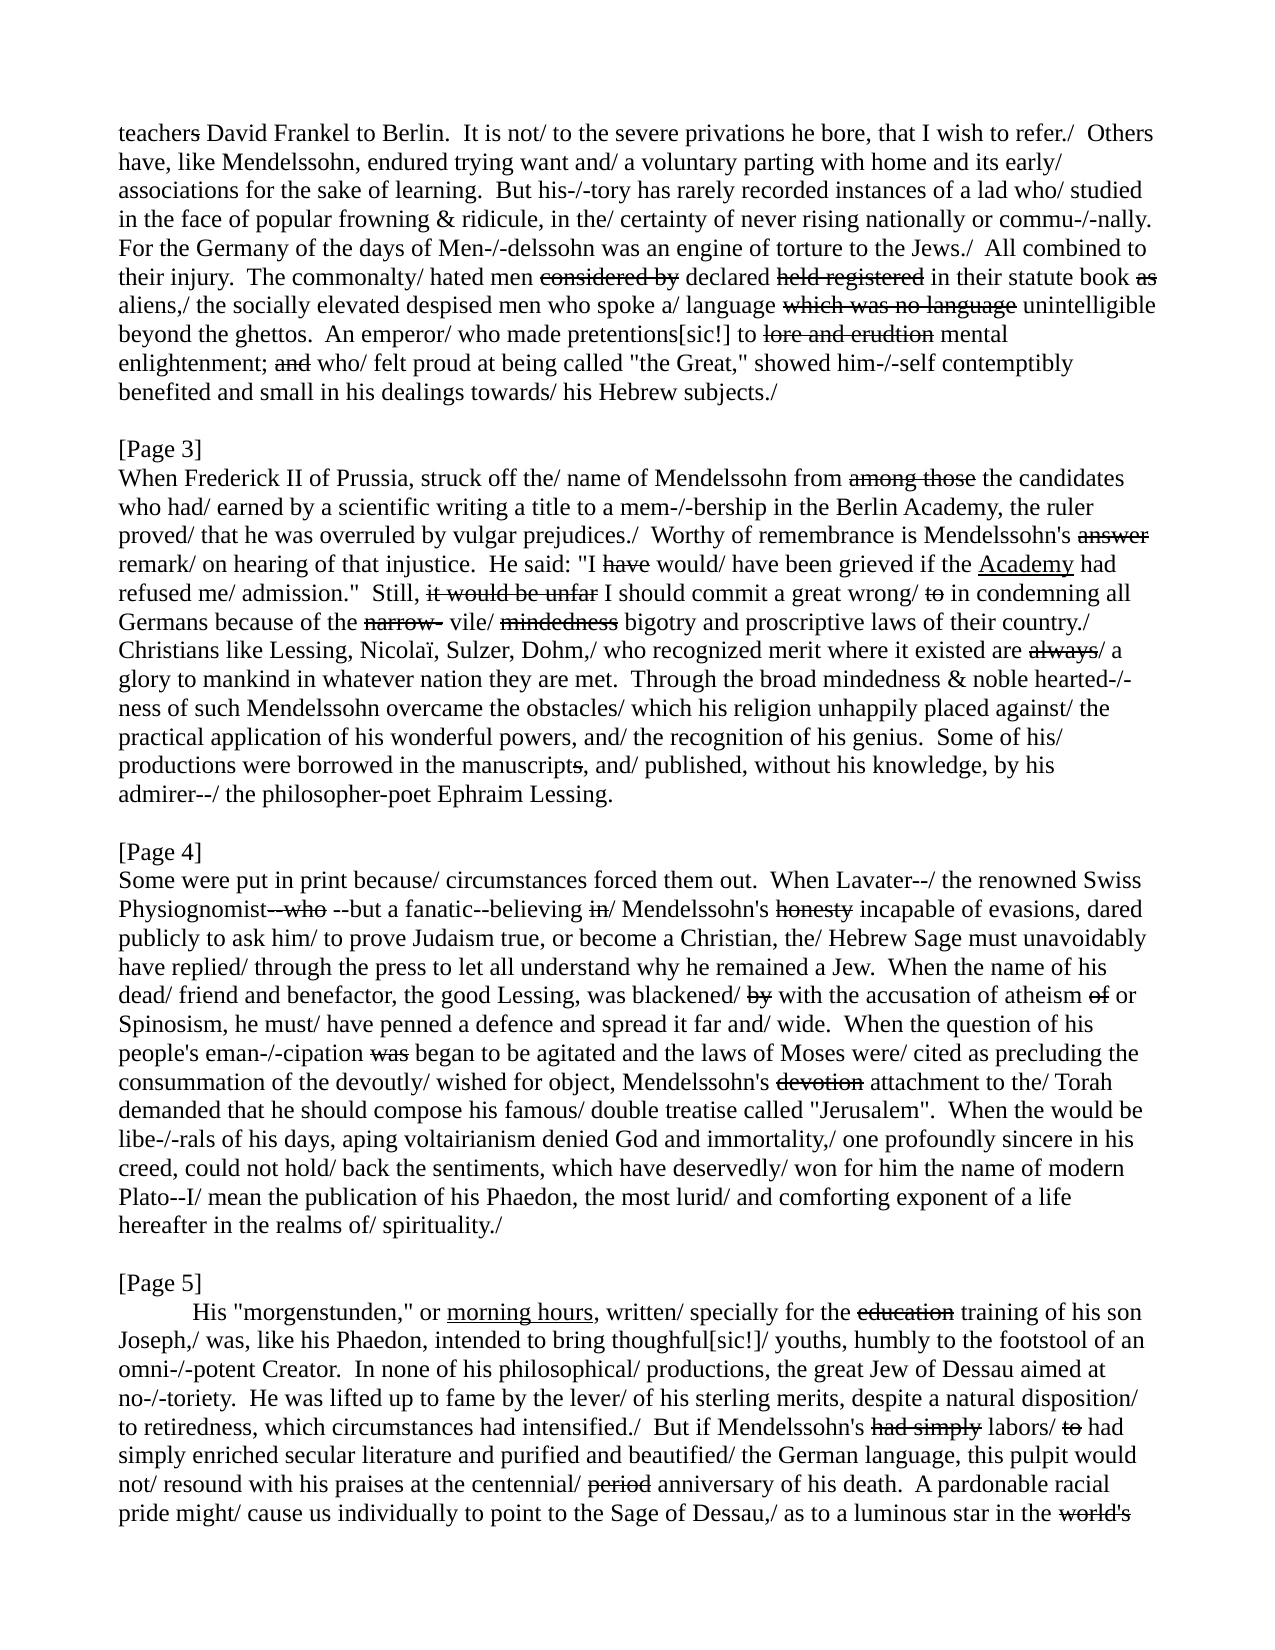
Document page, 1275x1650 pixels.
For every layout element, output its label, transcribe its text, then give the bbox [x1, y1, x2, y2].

text Some were put in print because/ circumstances forced them out. When Lavater--/ the renowned Swiss Physiognomist--who --but a fanatic--believing in/ Mendelssohn's honesty incapable of evasions, dared publicly to ask him/ to prove Judaism true, or become a Christian, the/ Hebrew Sage must unavoidably have replied/ through the press to let all understand why he remained a Jew. When the name of his dead/ friend and benefactor, the good Lessing, was blackened/ by with the accusation of atheism of or Spinosism, he must/ have penned a defence and spread it far and/ wide. When the question of his people's eman-/-cipation was began to be agitated and the laws of Moses were/ cited as precluding the consummation of the devoutly/ wished for object, Mendelssohn's devotion attachment to the/ Torah demanded that he should compose his famous/ double treatise called "Jerusalem". When the would be libe-/-rals of his days, aping voltairianism denied God and immortality,/ one profoundly sincere in his creed, could not hold/ back the sentiments, which have deservedly/ won for him the name of modern Plato--I/ mean the publication of his Phaedon, the most lurid/ and comforting exponent of a life hereafter in the realms of/ spirituality./ [118, 866, 1157, 1239]
text [Page 4] [118, 837, 1157, 866]
text [Page 5] [118, 1268, 1157, 1297]
text [Page 3] [118, 434, 1157, 463]
text His "morgenstunden," or morning hours, written/ specially for the education training of his son Joseph,/ was, like his Phaedon, intended to bring thoughful[sic!]/ youths, humbly to the footstool of an omni-/-potent Creator. In none of his philosophical/ productions, the great Jew of Dessau aimed at no-/-toriety. He was lifted up to fame by the lever/ of his sterling merits, despite a natural disposition/ to retiredness, which circumstances had intensified./ But if Mendelssohn's had simply labors/ to had simply enriched secular literature and purified and beautified/ the German language, this pulpit would not/ resound with his praises at the centennial/ period anniversary of his death. A pardonable racial pride might/ cause us individually to point to the Sage of Dessau,/ as to a luminous star in the world's [118, 1297, 1157, 1527]
text When Frederick II of Prussia, struck off the/ name of Mendelssohn from among those the candidates who had/ earned by a scientific writing a title to a mem-/-bership in the Berlin Academy, the ruler proved/ that he was overruled by vulgar prejudices./ Worthy of remembrance is Mendelssohn's answer remark/ on hearing of that injustice. He said: "I have would/ have been grieved if the Academy had refused me/ admission." Still, it would be unfar I should commit a great wrong/ to in condemning all Germans because of the narrow- vile/ mindedness bigotry and proscriptive laws of their country./ Christians like Lessing, Nicolaï, Sulzer, Dohm,/ who recognized merit where it existed are always/ a glory to mankind in whatever nation they are met. Through the broad mindedness & noble hearted-/-ness of such Mendelssohn overcame the obstacles/ which his religion unhappily placed against/ the practical application of his wonderful powers, and/ the recognition of his genius. Some of his/ productions were borrowed in the manuscripts, and/ published, without his knowledge, by his admirer--/ the philosopher-poet Ephraim Lessing. [118, 463, 1157, 808]
text teachers David Frankel to Berlin. It is not/ to the severe privations he bore, that I wish to refer./ Others have, like Mendelssohn, endured trying want and/ a voluntary parting with home and its early/ associations for the sake of learning. But his-/-tory has rarely recorded instances of a lad who/ studied in the face of popular frowning & ridicule, in the/ certainty of never rising nationally or commu-/-nally. For the Germany of the days of Men-/-delssohn was an engine of torture to the Jews./ All combined to their injury. The commonalty/ hated men considered by declared held registered in their statute book as aliens,/ the socially elevated despised men who spoke a/ language which was no language unintelligible beyond the ghettos. An emperor/ who made pretentions[sic!] to lore and erudtion mental enlightenment; and who/ felt proud at being called "the Great," showed him-/-self contemptibly benefited and small in his dealings towards/ his Hebrew subjects./ [118, 118, 1157, 406]
